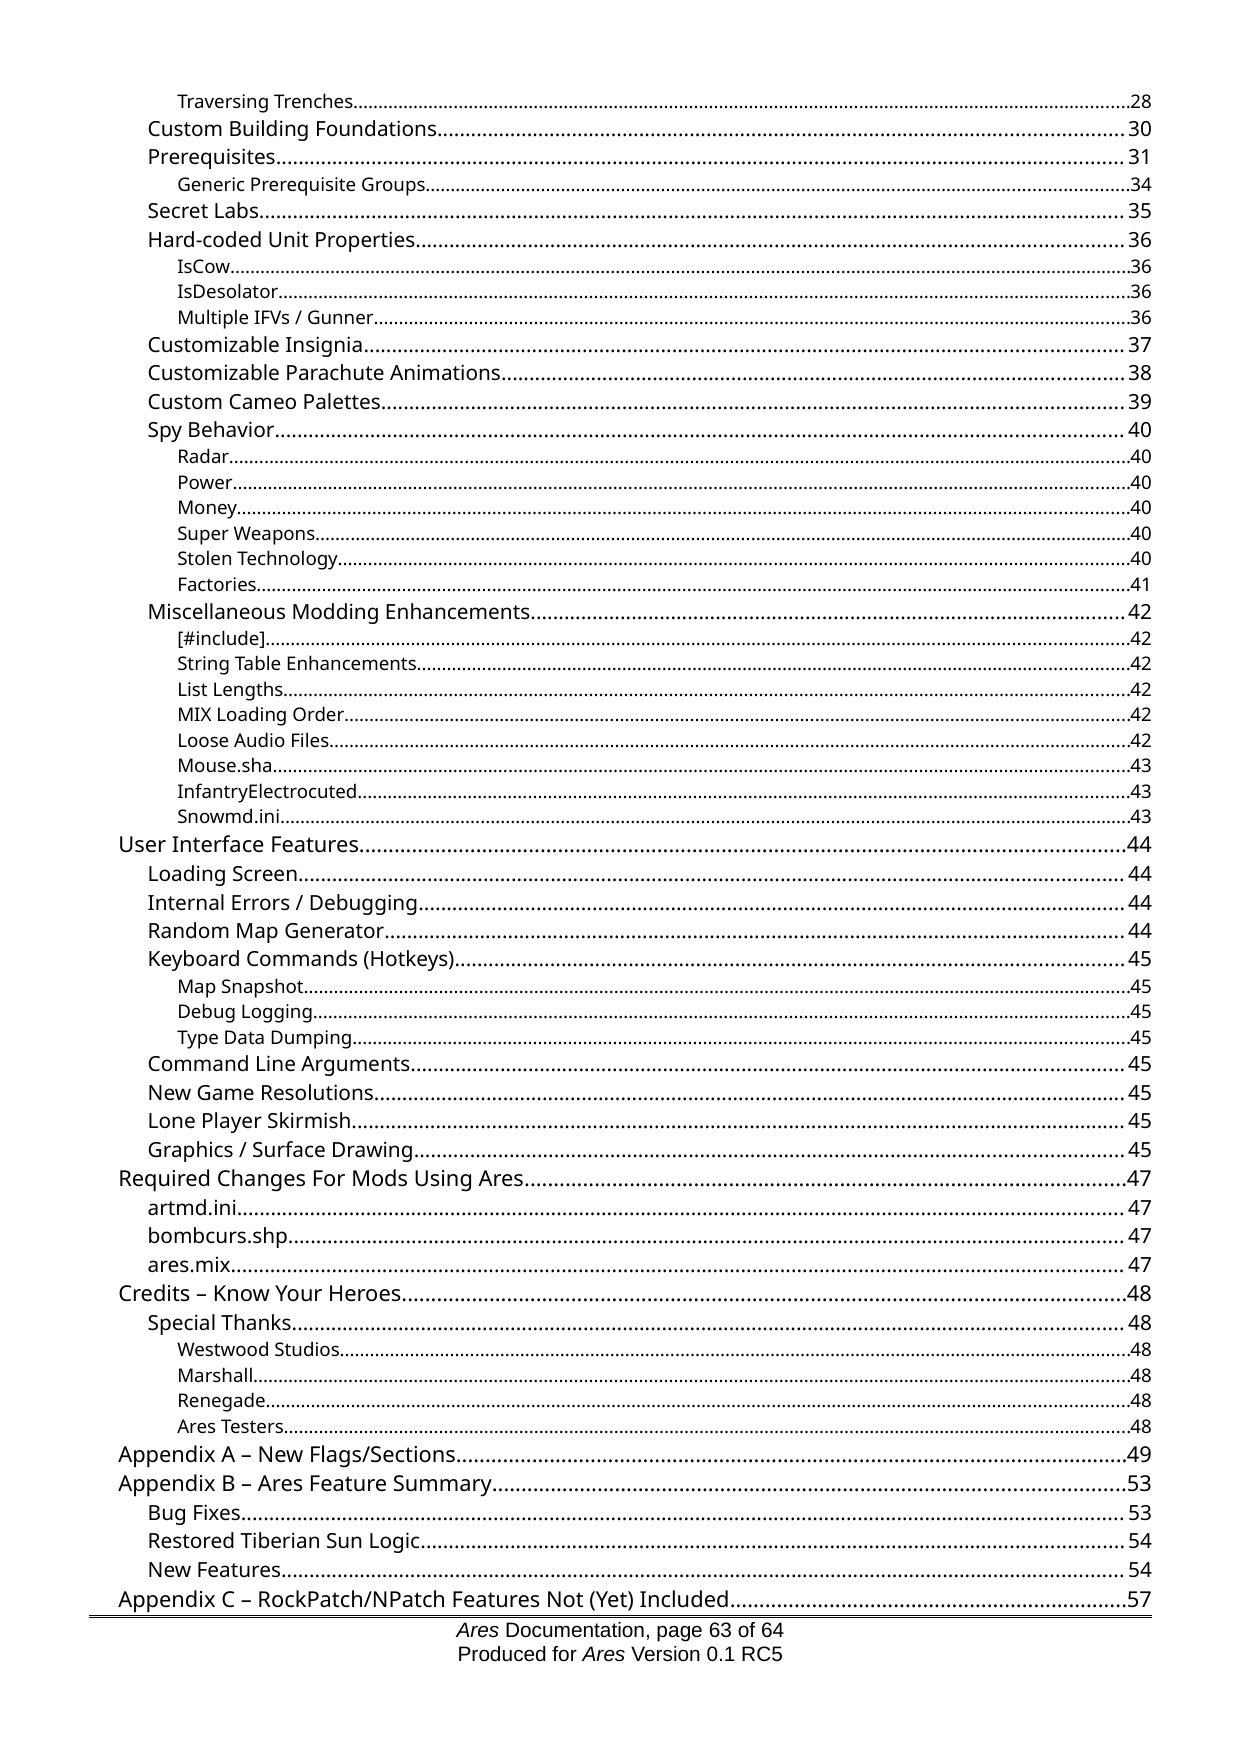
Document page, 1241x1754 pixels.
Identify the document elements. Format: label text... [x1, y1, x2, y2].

text Graphics / Surface Drawing 45 [147, 1135, 1152, 1163]
text New Features 54 [147, 1555, 1152, 1583]
text Required Changes For Mods Using Ares 47 [118, 1163, 1152, 1193]
text Lone Player Skirmish 45 [147, 1106, 1152, 1135]
text Restored Tiberian Sun Logic 54 [147, 1527, 1152, 1555]
text Keyboard Commands (Hotkeys) 45 [147, 944, 1152, 973]
text Mouse.sha 43 [177, 753, 1152, 778]
text Type Data Dumping 45 [177, 1024, 1152, 1049]
text Special Thanks 48 [147, 1308, 1152, 1337]
text Traversing Trenches 28 [177, 88, 1152, 114]
text Customizable Parachute Animations 38 [147, 358, 1152, 387]
text InfantryElectrocuted 43 [177, 778, 1152, 804]
text Stolen Technology 40 [177, 546, 1152, 571]
text Customizable Insignia 37 [147, 330, 1152, 358]
text Custom Building Foundations 30 [147, 114, 1152, 142]
text IsCow 36 [177, 253, 1152, 279]
text Secret Labs 35 [147, 196, 1152, 225]
text Command Line Arguments 45 [147, 1049, 1152, 1078]
text ares.mix 47 [147, 1250, 1152, 1278]
text Miscellaneous Modding Enhancements 42 [147, 597, 1152, 625]
text Loose Audio Files 42 [177, 727, 1152, 753]
text artmd.ini 47 [147, 1193, 1152, 1221]
text Radar 40 [177, 444, 1152, 469]
text Renegade 48 [177, 1388, 1152, 1413]
text List Lengths 42 [177, 676, 1152, 702]
text Money 40 [177, 495, 1152, 520]
text Appendix A – New Flags/Sections 49 [118, 1439, 1152, 1468]
text Bug Fixes 53 [147, 1498, 1152, 1527]
text Spy Behavior 40 [147, 415, 1152, 444]
text Multiple IFVs / Gunner 36 [177, 304, 1152, 330]
text String Table Enhancements 42 [177, 651, 1152, 676]
text Generic Prerequisite Groups 34 [177, 171, 1152, 196]
text User Interface Features 44 [118, 829, 1152, 859]
text Appendix B – Ares Feature Summary 53 [118, 1468, 1152, 1498]
text Debug Logging 45 [177, 998, 1152, 1024]
text Factories 41 [177, 571, 1152, 597]
text bombcurs.shp 47 [147, 1221, 1152, 1250]
text Internal Errors / Debugging 44 [147, 888, 1152, 916]
text Loading Screen 44 [147, 859, 1152, 888]
text Snowmd.ini 43 [177, 804, 1152, 829]
text MIX Loading Order 42 [177, 702, 1152, 727]
text Credits – Know Your Heroes 48 [118, 1278, 1152, 1308]
text [#include] 42 [177, 625, 1152, 651]
text IsDesolator 36 [177, 279, 1152, 304]
text Random Map Generator 44 [147, 916, 1152, 944]
text Westwood Studios 48 [177, 1337, 1152, 1362]
text New Game Resolutions 45 [147, 1078, 1152, 1106]
text Map Snapshot 45 [177, 973, 1152, 998]
text Prerequisites 31 [147, 142, 1152, 171]
text Marshall 48 [177, 1362, 1152, 1388]
text Custom Cameo Palettes 39 [147, 387, 1152, 415]
text Power 40 [177, 469, 1152, 495]
text Super Weapons 40 [177, 520, 1152, 546]
text Appendix C – RockPatch/NPatch Features Not (Yet) Included 57 [118, 1583, 1152, 1613]
text Hard-coded Unit Properties 36 [147, 225, 1152, 253]
text Ares Testers 48 [177, 1413, 1152, 1439]
